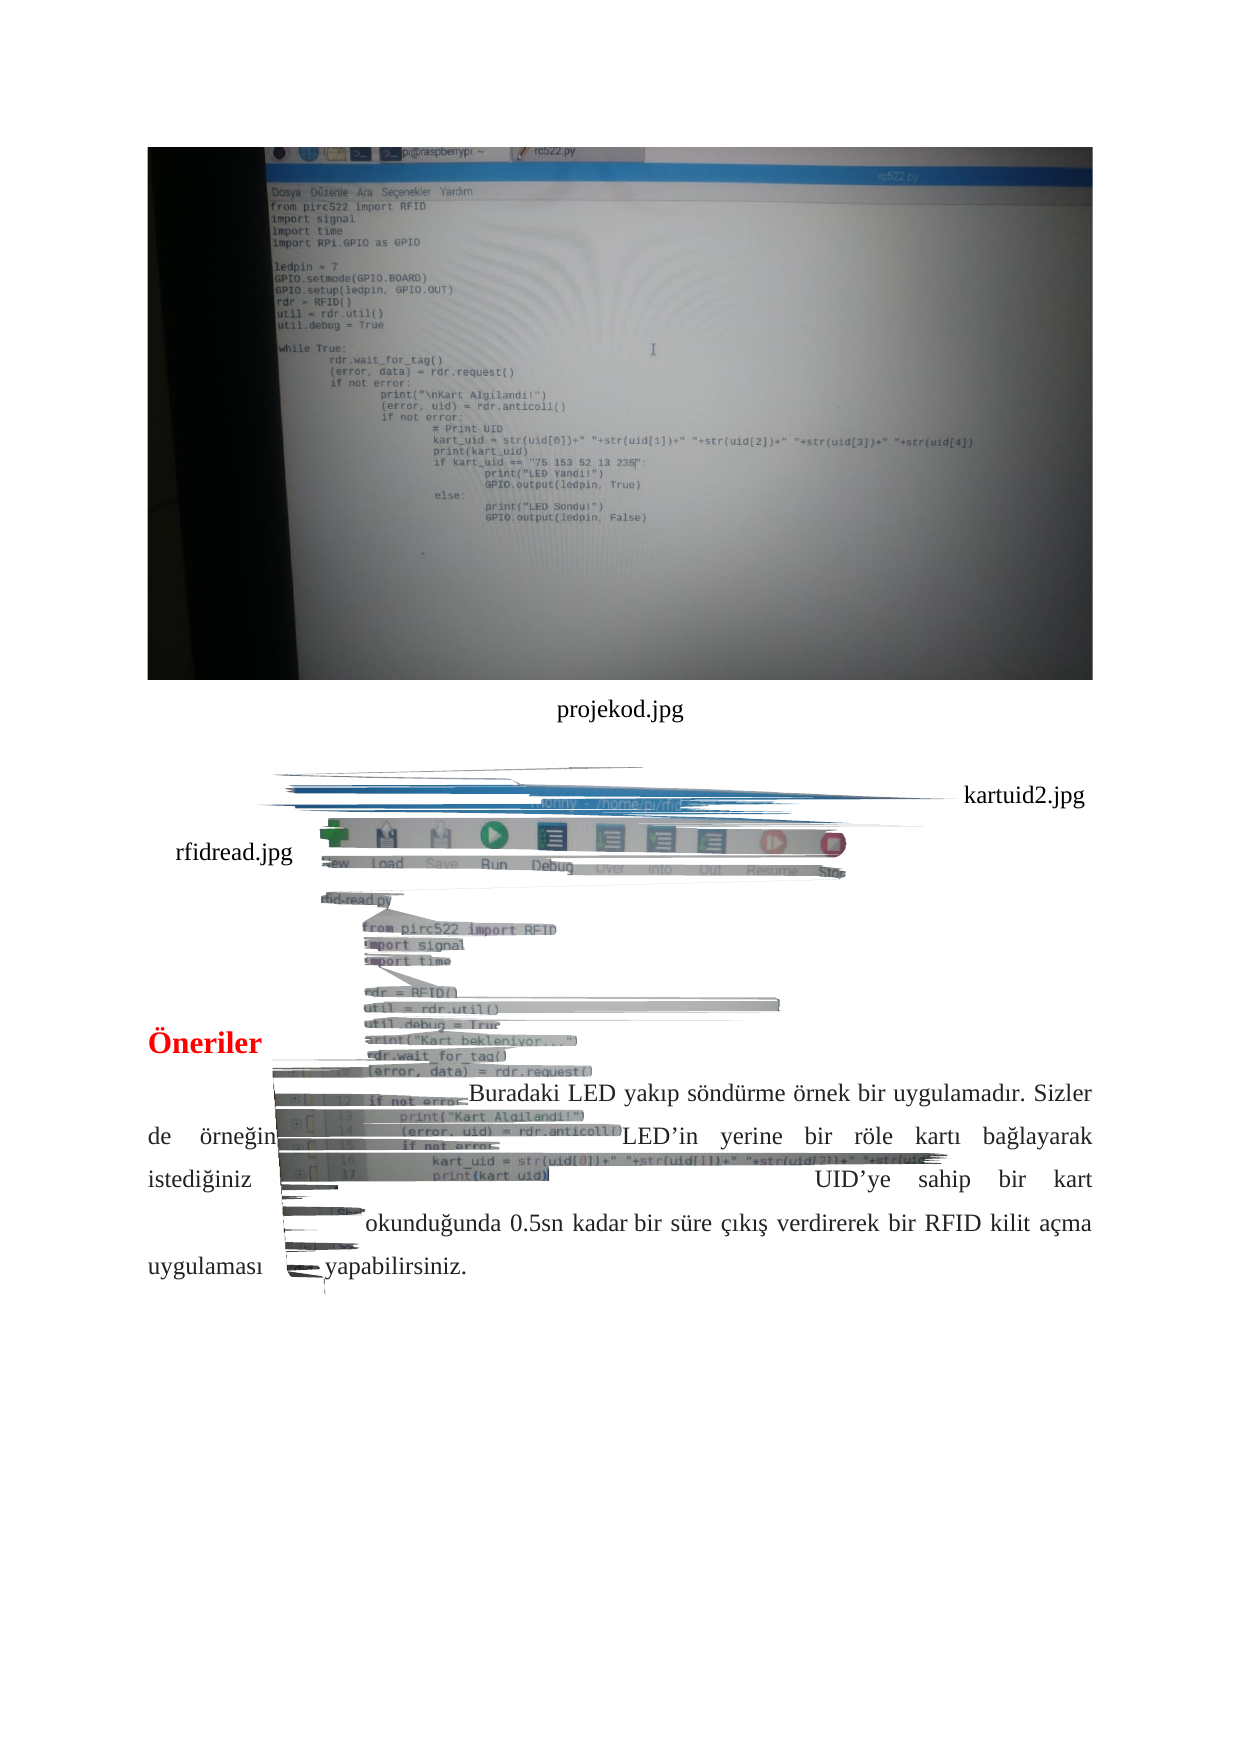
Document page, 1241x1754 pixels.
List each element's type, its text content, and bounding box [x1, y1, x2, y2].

text rfidread.jpg [148, 837, 757, 866]
text [148, 780, 709, 809]
text projekod.jpg [148, 694, 1093, 722]
text [445, 1024, 1093, 1060]
text [552, 837, 1093, 866]
text Öneriler [148, 1024, 501, 1060]
text Buradaki LED yakıp söndürme örnek bir uygulamadır. Sizler de örneğin LED’in yerine bir röle kartı bağlayarak istediğiniz UID’ye sahip bir kart okunduğunda 0.5sn kadar bir süre çıkış verdirerek bir RFID kilit açma uygulaması yapabilirsiniz. [148, 1078, 323, 1279]
text kartuid2.jpg [515, 780, 1093, 809]
text Buradaki LED yakıp söndürme örnek bir uygulamadır. Sizler de örneğin LED’in yerine bir röle kartı bağlayarak istediğiniz UID’ye sahip bir kart okunduğunda 0.5sn kadar bir süre çıkış verdirerek bir RFID kilit açma uygulaması yapabilirsiniz. [274, 1078, 1093, 1279]
